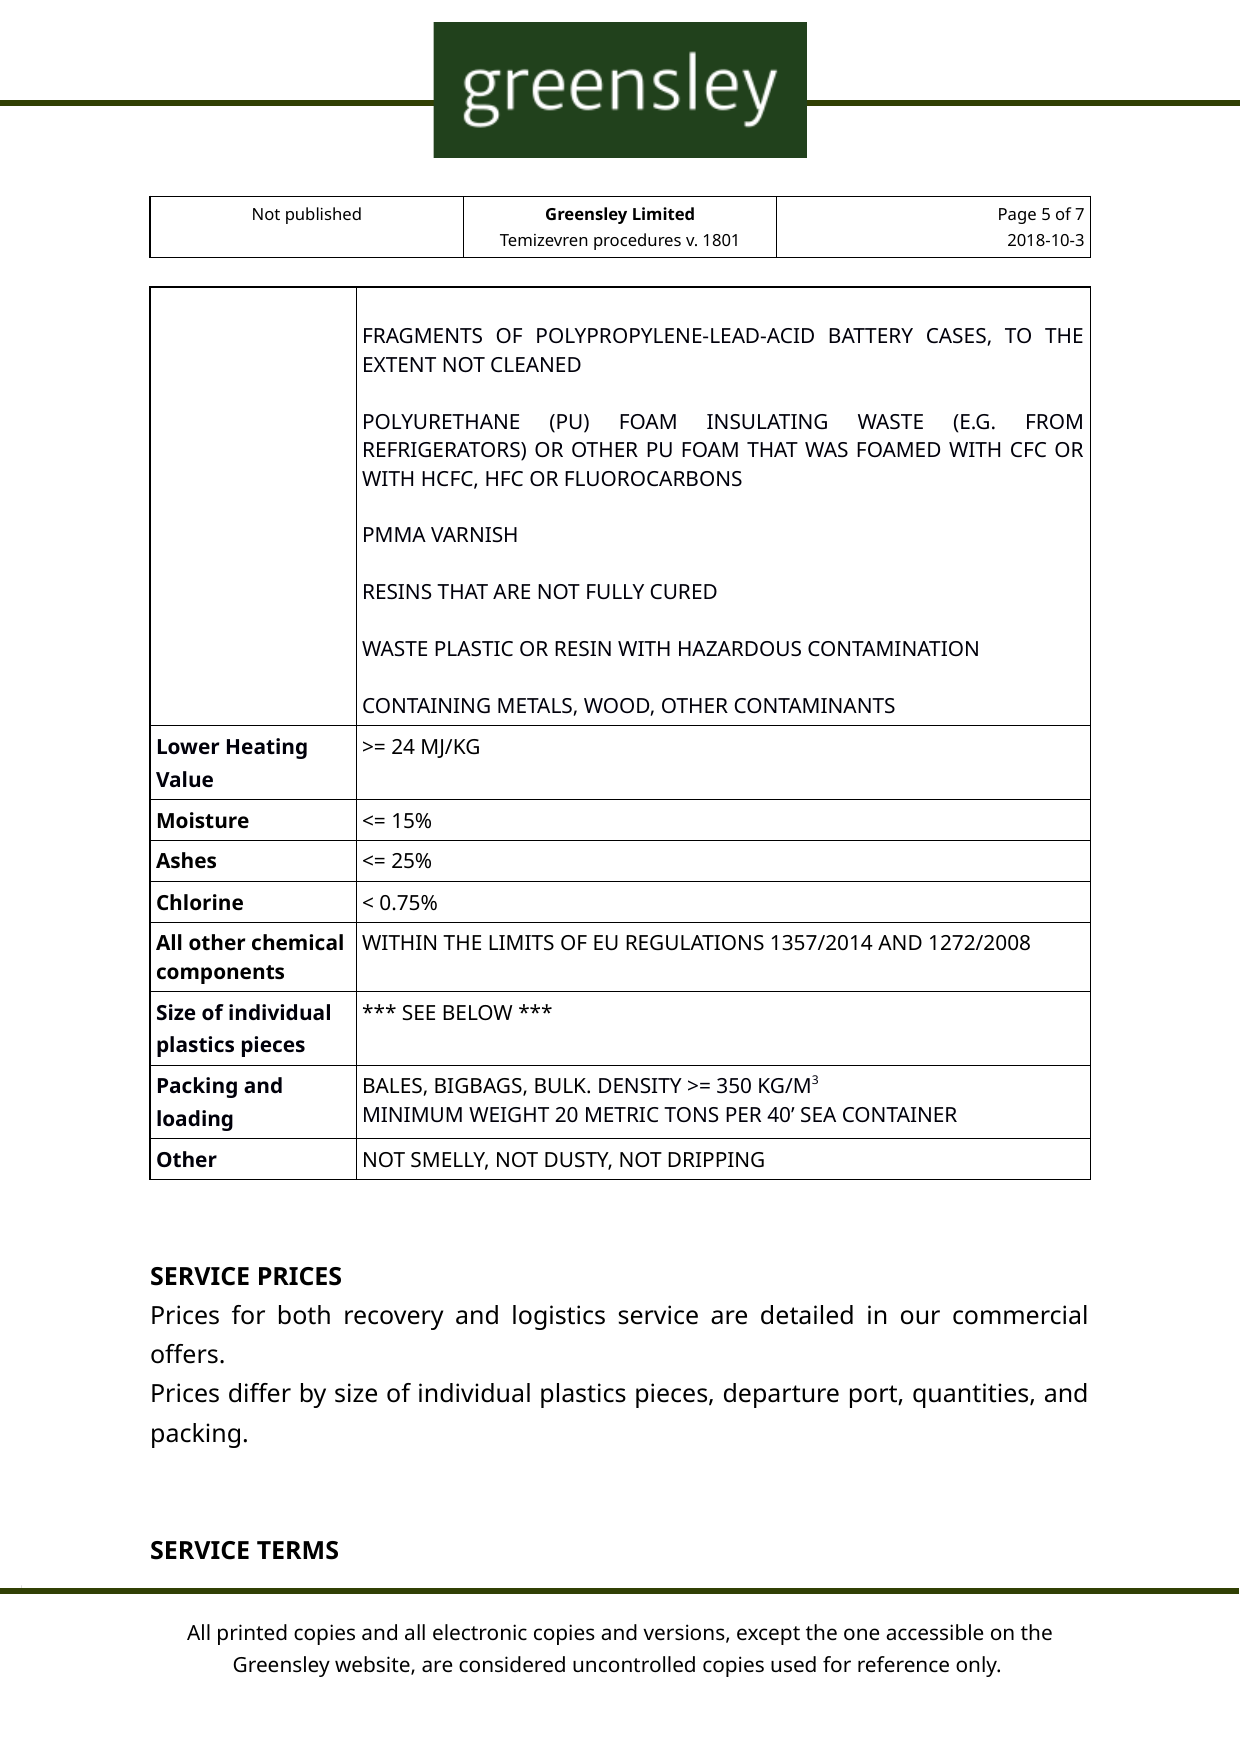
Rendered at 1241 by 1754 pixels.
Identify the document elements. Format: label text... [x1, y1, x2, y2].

table_cell All other chemical components [151, 923, 356, 991]
table_cell BALES, BIGBAGS, BULK. DENSITY >= 350 KG/M3 MINIMUM WEIGHT 20 METRIC TONS PER 40’ SEA CONTAINER [357, 1066, 1090, 1138]
table_cell >= 24 MJ/KG [357, 726, 1090, 799]
table_cell Moisture [151, 800, 356, 840]
text Prices differ by size of individual plastics pieces, departure port, quantities, and packing. [150, 1376, 1090, 1449]
table_cell Chlorine [151, 882, 356, 922]
text SERVICE TERMS [150, 1533, 1090, 1567]
picture [433, 22, 807, 158]
table_cell <= 25% [357, 841, 1090, 881]
table_cell WITHIN THE LIMITS OF EU REGULATIONS 1357/2014 AND 1272/2008 [357, 923, 1090, 991]
table_cell Size of individual plastics pieces [151, 992, 356, 1065]
table_cell Packing and loading [151, 1066, 356, 1138]
table_cell <= 15% [357, 800, 1090, 840]
table_cell Ashes [151, 841, 356, 881]
table_cell < 0.75% [357, 882, 1090, 922]
table_cell *** SEE BELOW *** [357, 992, 1090, 1065]
table_cell NOT SMELLY, NOT DUSTY, NOT DRIPPING [357, 1139, 1090, 1179]
text SERVICE PRICES [150, 1258, 1090, 1293]
table_cell Other [151, 1139, 356, 1179]
text Prices for both recovery and logistics service are detailed in our commercial offers. [150, 1298, 1090, 1371]
table_cell FRAGMENTS OF POLYPROPYLENE‐LEAD‐ACID BATTERY CASES, TO THE EXTENT NOT CLEANED POLYURETHANE (PU) FOAM INSULATING WASTE (E.G. FROM REFRIGERATORS) OR OTHER PU FOAM THAT WAS FOAMED WITH CFC OR WITH HCFC, HFC OR FLUOROCARBONS PMMA VARNISH RESINS THAT ARE NOT FULLY CURED WASTE PLASTIC OR RESIN WITH HAZARDOUS CONTAMINATION CONTAINING METALS, WOOD, OTHER CONTAMINANTS [357, 288, 1090, 725]
table_cell [151, 288, 356, 725]
table_cell Lower Heating Value [151, 726, 356, 799]
